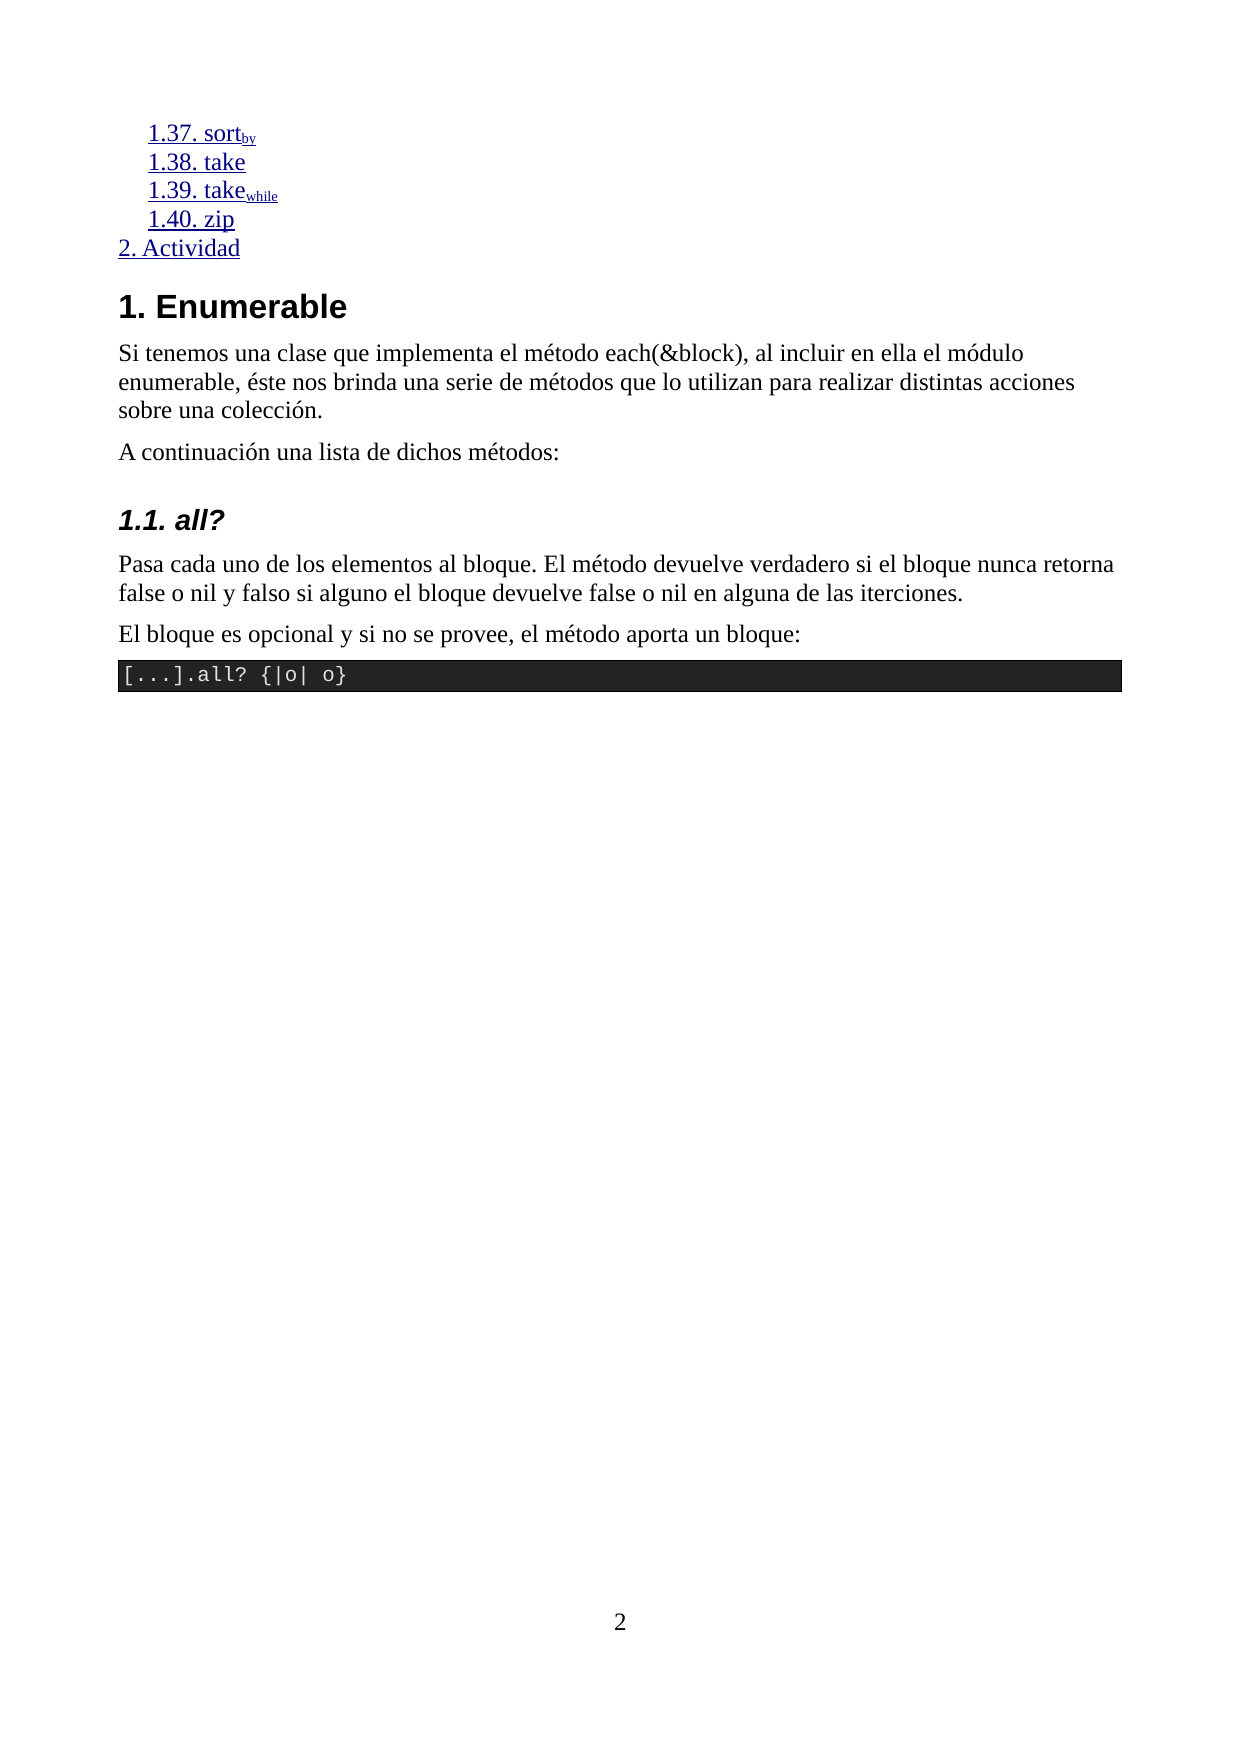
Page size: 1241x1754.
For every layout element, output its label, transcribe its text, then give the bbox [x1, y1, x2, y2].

text 1.37. sortby [148, 118, 1122, 147]
text El bloque es opcional y si no se provee, el método aporta un bloque: [118, 619, 1122, 648]
text 1.40. zip [148, 204, 1122, 233]
text A continuación una lista de dichos métodos: [118, 437, 1122, 466]
text Pasa cada uno de los elementos al bloque. El método devuelve verdadero si el bloque nunca retorna false o nil y falso si alguno el bloque devuelve false o nil en alguna de las iterciones. [118, 549, 1122, 607]
subtitle Enumerable [118, 287, 1122, 326]
text 1.39. takewhile [148, 176, 1122, 204]
text Si tenemos una clase que implementa el método each(&block), al incluir en ella el módulo enumerable, éste nos brinda una serie de métodos que lo utilizan para realizar distintas acciones sobre una colección. [118, 338, 1122, 424]
text 2. Actividad [118, 233, 1122, 262]
text 1.38. take [148, 147, 1122, 176]
subtitle all? [118, 503, 1122, 537]
text [...].all? {|o| o} [119, 661, 1121, 691]
